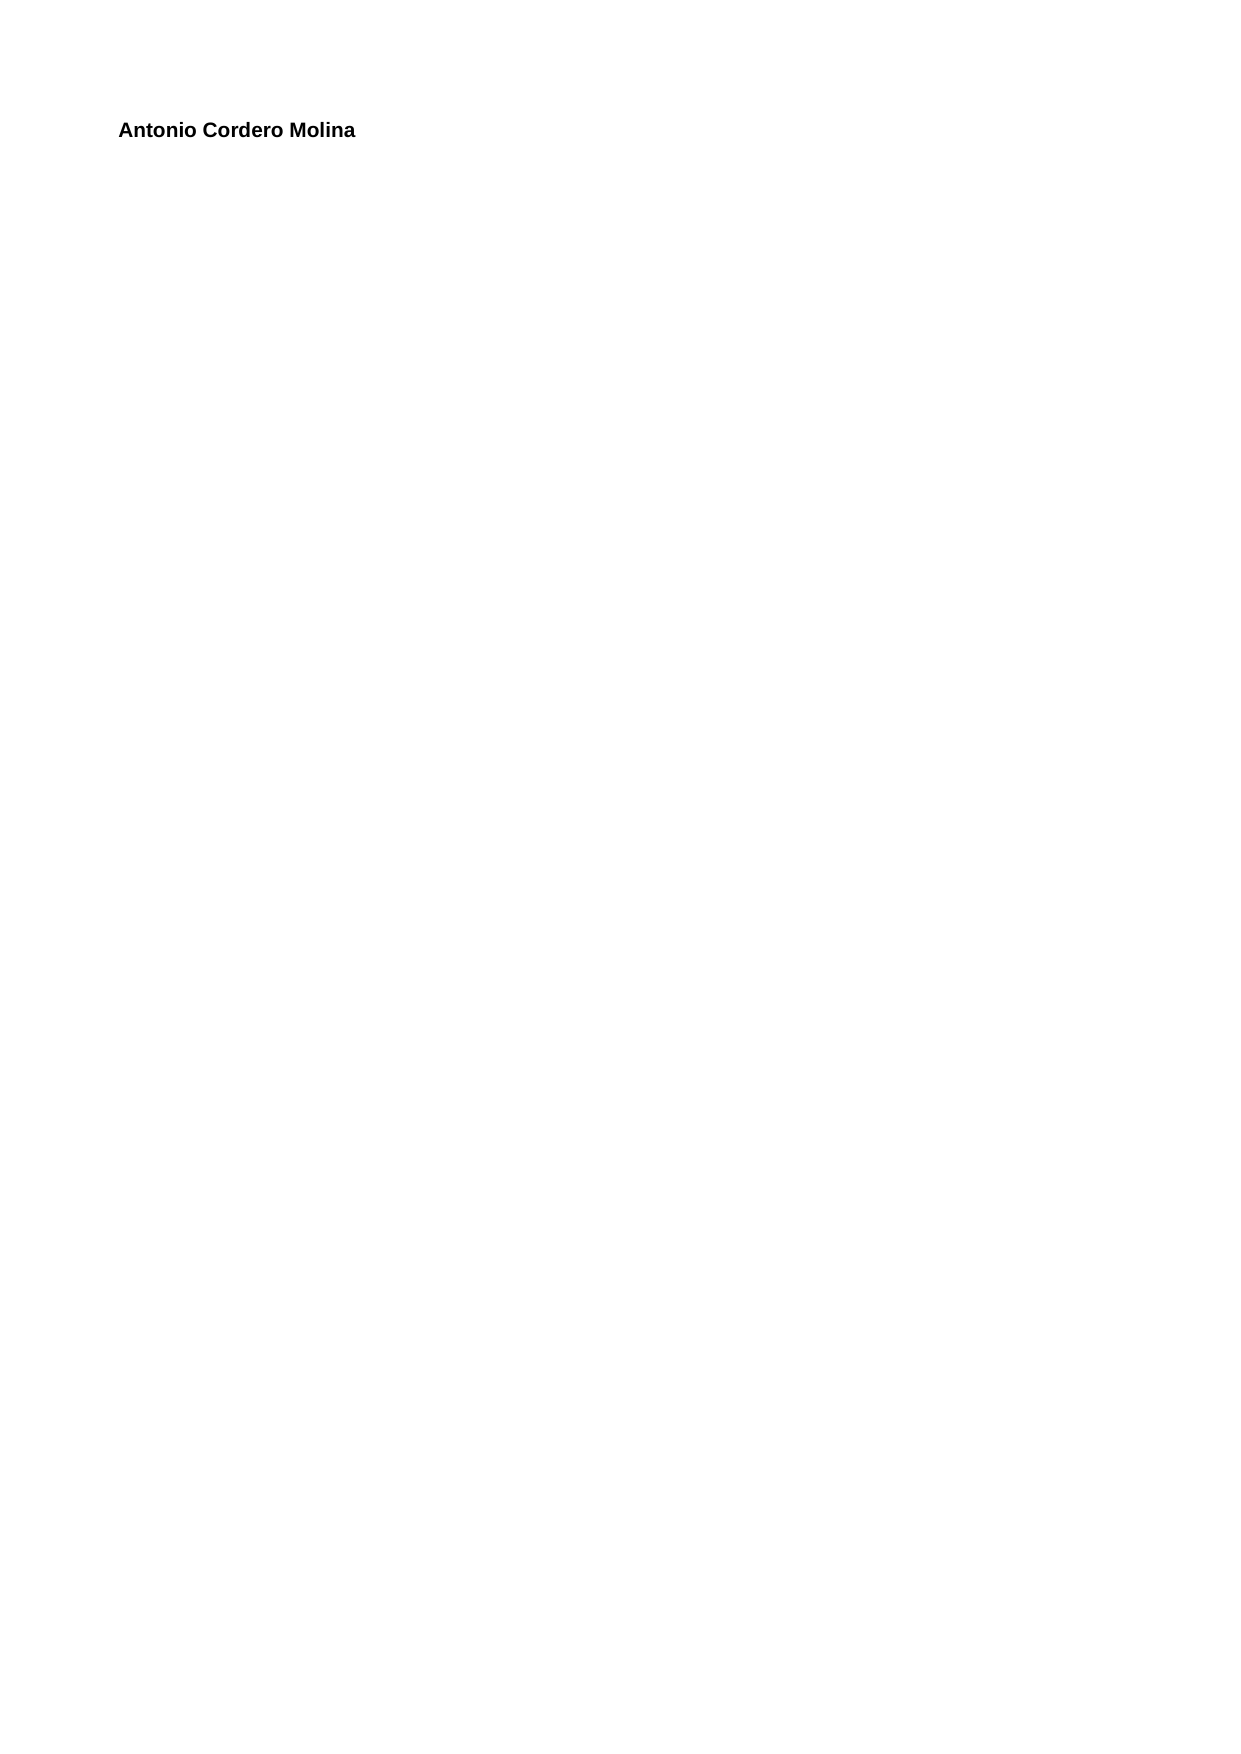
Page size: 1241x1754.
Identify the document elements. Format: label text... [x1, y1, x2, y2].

text Antonio Cordero Molina [118, 118, 1122, 142]
